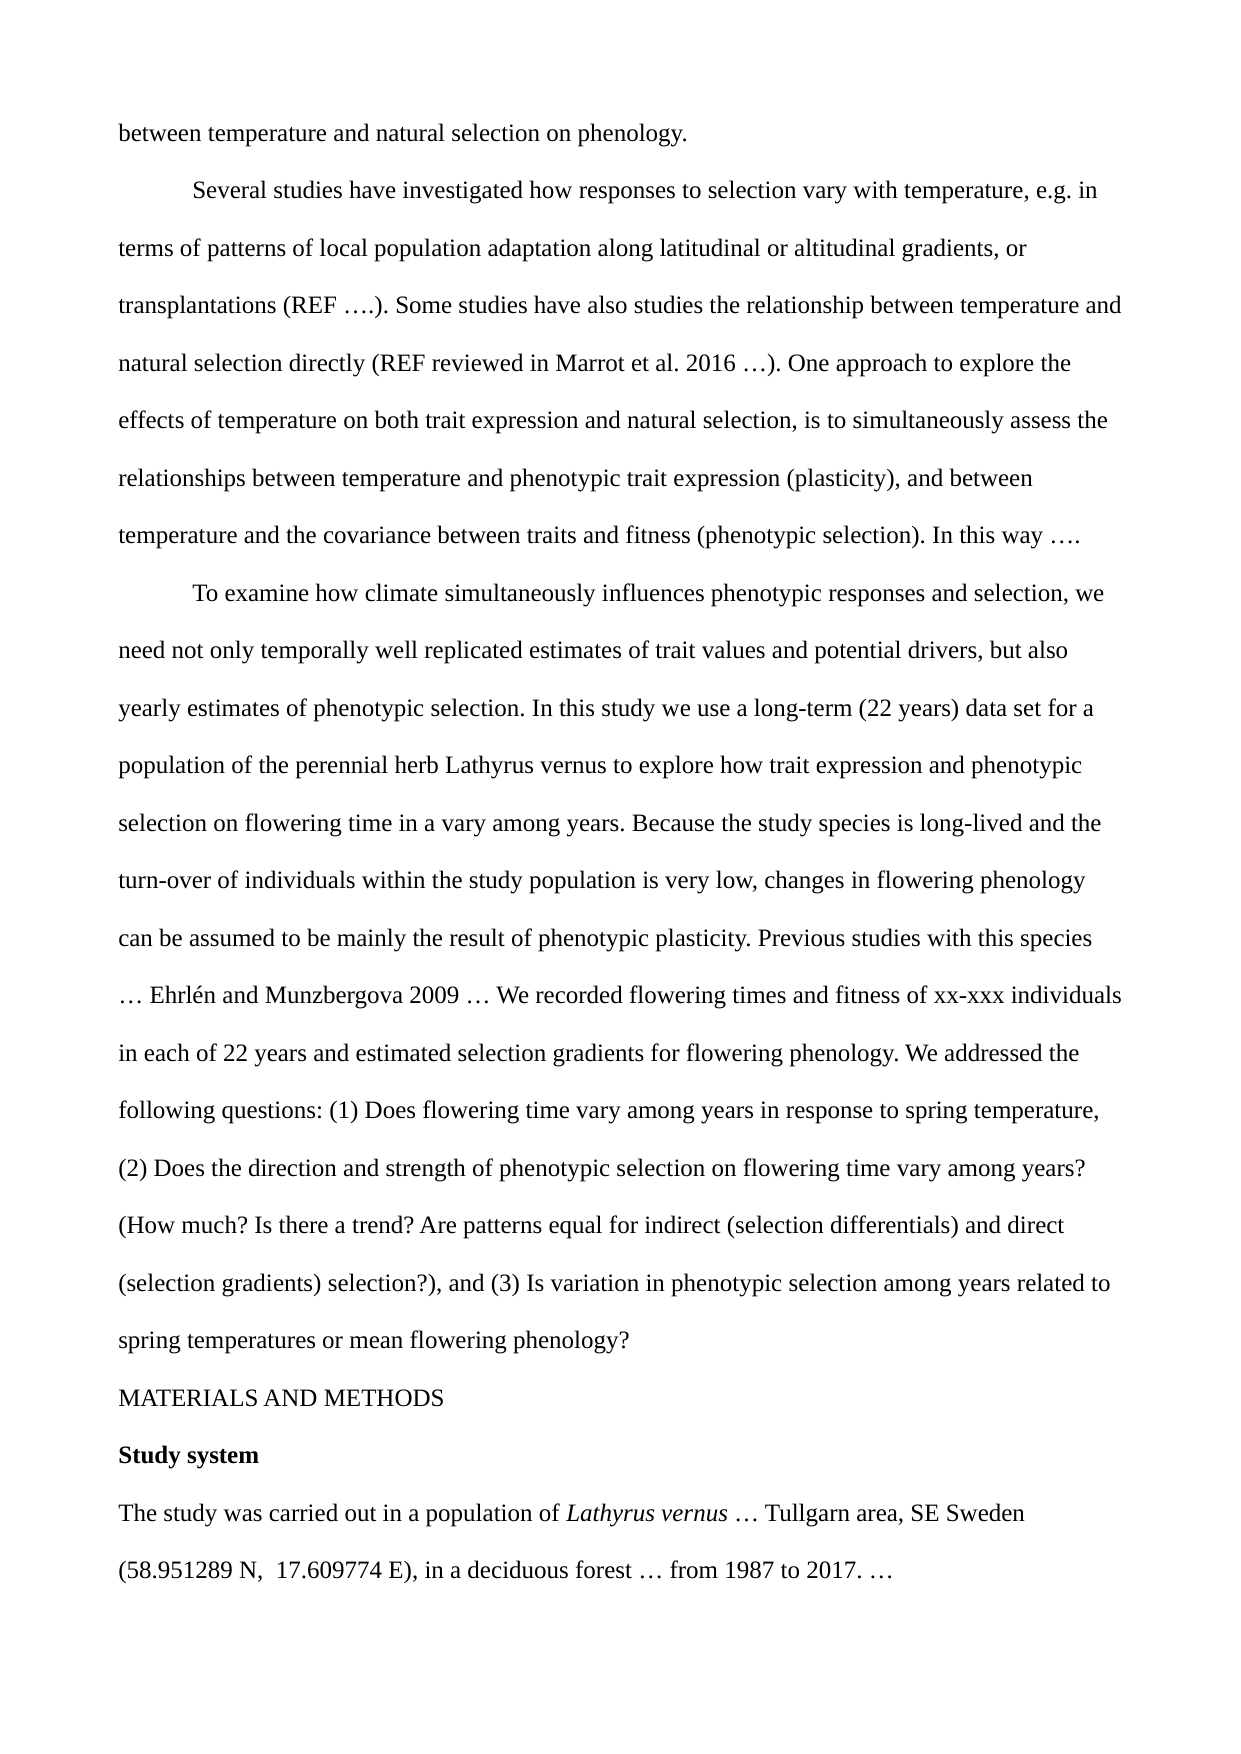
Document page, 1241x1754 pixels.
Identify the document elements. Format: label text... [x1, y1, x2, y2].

text To examine how climate simultaneously influences phenotypic responses and selection, we need not only temporally well replicated estimates of trait values and potential drivers, but also yearly estimates of phenotypic selection. In this study we use a long-term (22 years) data set for a population of the perennial herb Lathyrus vernus to explore how trait expression and phenotypic selection on flowering time in a vary among years. Because the study species is long-lived and the turn-over of individuals within the study population is very low, changes in flowering phenology can be assumed to be mainly the result of phenotypic plasticity. Previous studies with this species … Ehrlén and Munzbergova 2009 … We recorded flowering times and fitness of xx-xxx individuals in each of 22 years and estimated selection gradients for flowering phenology. We addressed the following questions: (1) Does flowering time vary among years in response to spring temperature, (2) Does the direction and strength of phenotypic selection on flowering time vary among years? (How much? Is there a trend? Are patterns equal for indirect (selection differentials) and direct (selection gradients) selection?), and (3) Is variation in phenotypic selection among years related to spring temperatures or mean flowering phenology? [118, 578, 1122, 1354]
text Study system [118, 1441, 1122, 1469]
text Several studies have investigated how responses to selection vary with temperature, e.g. in terms of patterns of local population adaptation along latitudinal or altitudinal gradients, or transplantations (REF ….). Some studies have also studies the relationship between temperature and natural selection directly (REF reviewed in Marrot et al. 2016 …). One approach to explore the effects of temperature on both trait expression and natural selection, is to simultaneously assess the relationships between temperature and phenotypic trait expression (plasticity), and between temperature and the covariance between traits and fitness (phenotypic selection). In this way …. [118, 176, 1122, 549]
text MATERIALS AND METHODS [118, 1383, 1122, 1412]
text between temperature and natural selection on phenology. [118, 118, 1122, 147]
text The study was carried out in a population of Lathyrus vernus … Tullgarn area, SE Sweden (58.951289 N, 17.609774 E), in a deciduous forest … from 1987 to 2017. … [118, 1498, 1122, 1584]
